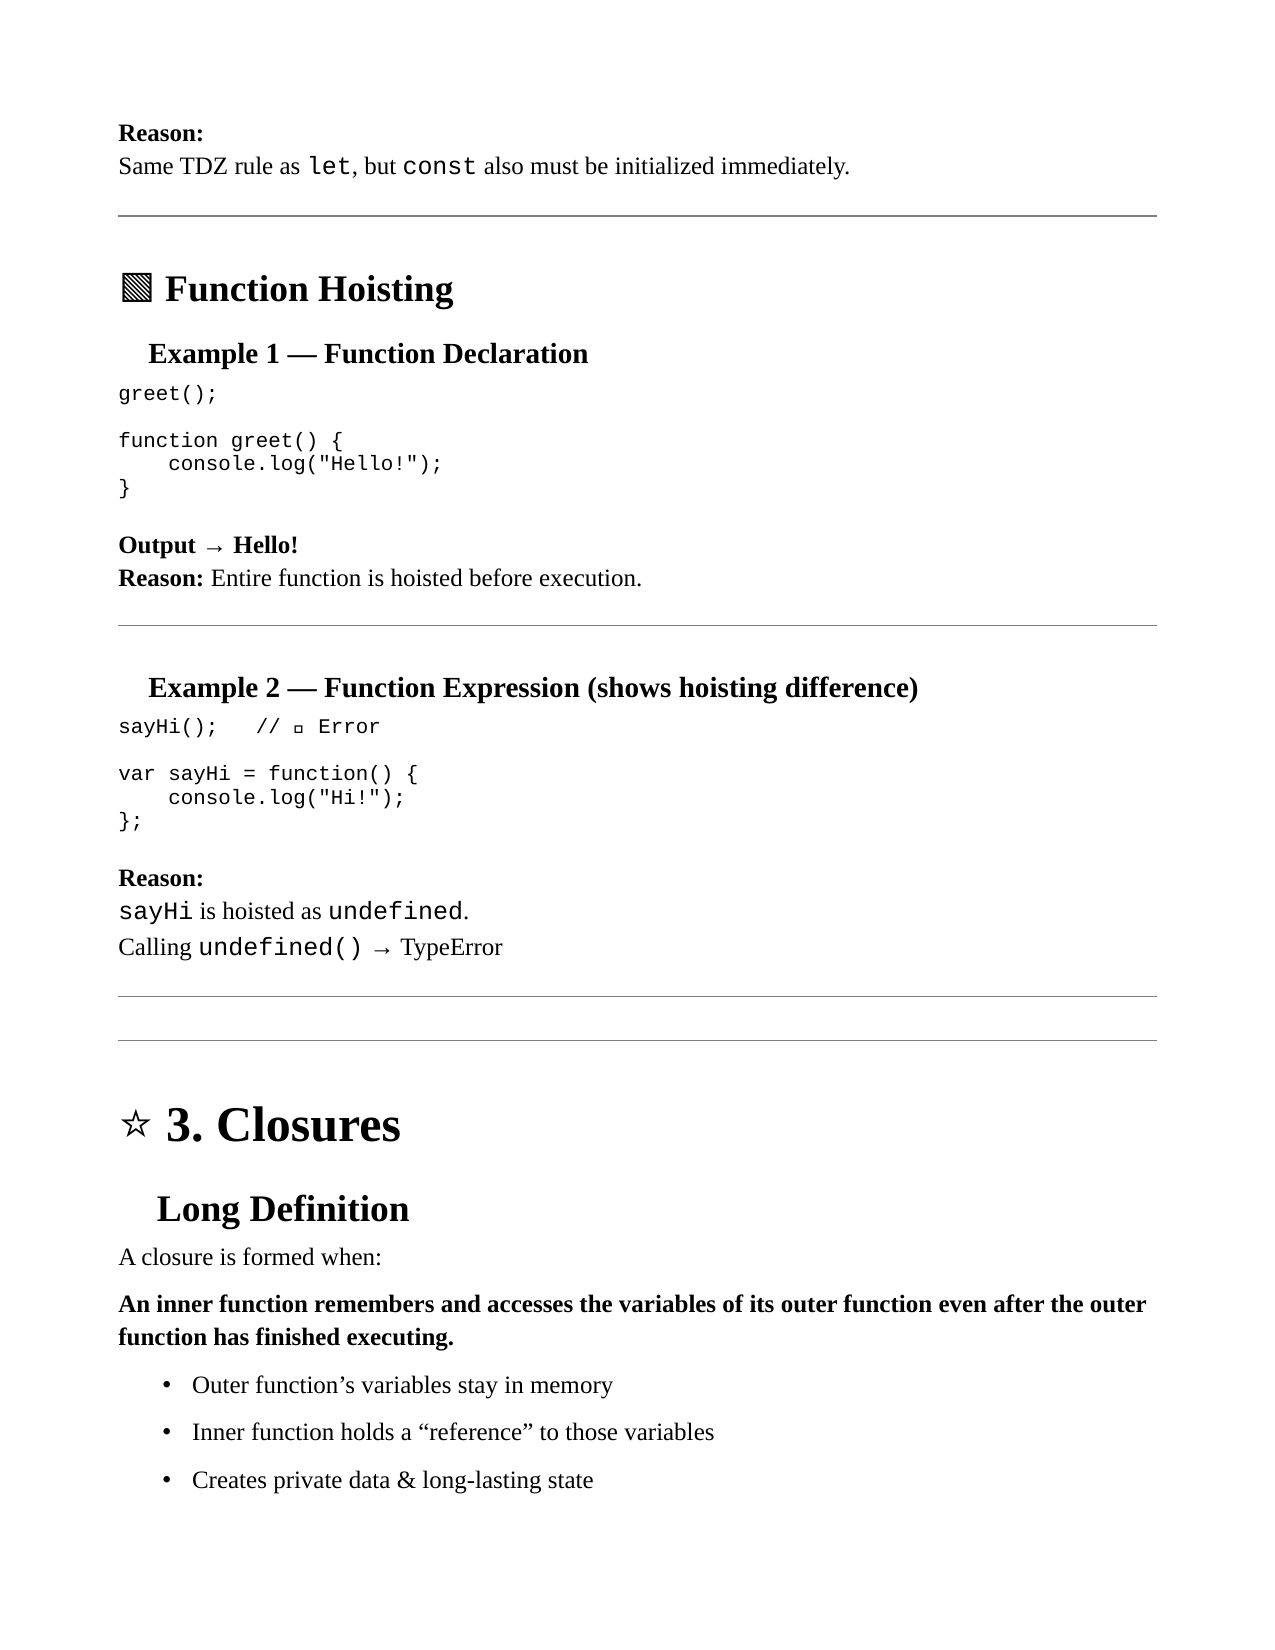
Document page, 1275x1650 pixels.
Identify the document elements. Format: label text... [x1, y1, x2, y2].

text console.log("Hello!"); [118, 453, 1157, 477]
text Output → Hello! Reason: Entire function is hoisted before execution. [118, 530, 1157, 592]
list Creates private data & long-lasting state [162, 1465, 1157, 1494]
text A closure is formed when: [118, 1242, 1157, 1270]
text }; [118, 810, 1157, 834]
text console.log("Hi!"); [118, 787, 1157, 810]
subtitle 🧩 Example 1 — Function Declaration [118, 336, 1157, 370]
list Inner function holds a “reference” to those variables [162, 1417, 1157, 1446]
subtitle 🧩 Example 2 — Function Expression (shows hoisting difference) [118, 670, 1157, 703]
subtitle ✅ Long Definition [118, 1186, 1157, 1229]
text greet(); [118, 382, 1157, 406]
text An inner function remembers and accesses the variables of its outer function even after the outer function has finished executing. [118, 1289, 1157, 1351]
text Reason: sayHi is hoisted as undefined. Calling undefined() → TypeError [118, 863, 1157, 962]
text function greet() { [118, 430, 1157, 453]
subtitle ⭐ 3. Closures [118, 1095, 1157, 1153]
list Outer function’s variables stay in memory [162, 1370, 1157, 1398]
subtitle 🟩 Function Hoisting [118, 266, 1157, 309]
text sayHi(); // ❌ Error [118, 716, 1157, 739]
text } [118, 477, 1157, 501]
text Reason: Same TDZ rule as let, but const also must be initialized immediately. [118, 118, 1157, 182]
text var sayHi = function() { [118, 763, 1157, 787]
